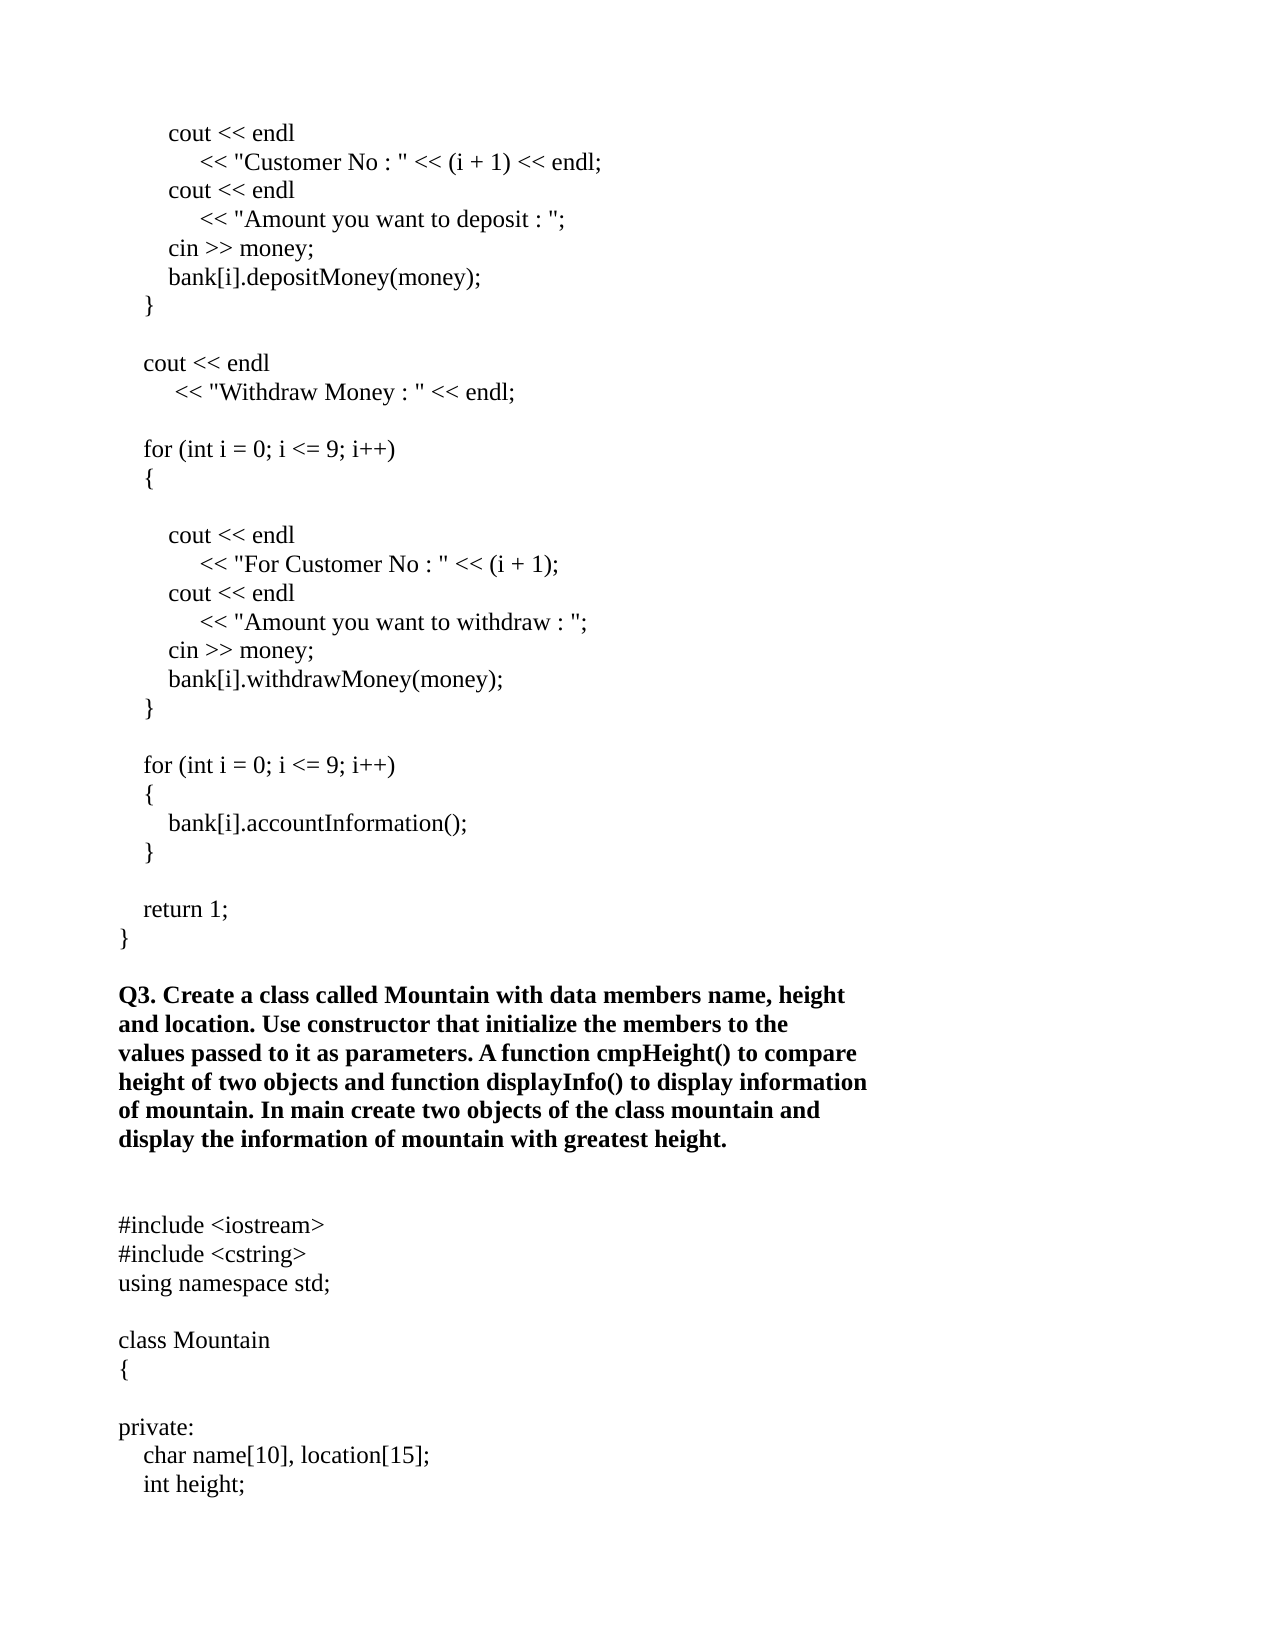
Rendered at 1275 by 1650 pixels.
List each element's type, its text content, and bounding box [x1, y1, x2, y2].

text and location. Use constructor that initialize the members to the [118, 1009, 1157, 1038]
text #include <cstring> [118, 1239, 1157, 1268]
text } [118, 291, 1157, 319]
text { [118, 463, 1157, 492]
text cin >> money; [118, 233, 1157, 262]
text << "For Customer No : " << (i + 1); [118, 549, 1157, 578]
text return 1; [118, 894, 1157, 923]
text cout << endl [118, 521, 1157, 549]
text << "Customer No : " << (i + 1) << endl; [118, 147, 1157, 176]
text private: [118, 1412, 1157, 1441]
text bank[i].withdrawMoney(money); [118, 664, 1157, 693]
text bank[i].accountInformation(); [118, 808, 1157, 837]
text class Mountain [118, 1326, 1157, 1354]
text Q3. Create a class called Mountain with data members name, height [118, 981, 1157, 1009]
text } [118, 837, 1157, 866]
text } [118, 693, 1157, 722]
text height of two objects and function displayInfo() to display information [118, 1067, 1157, 1096]
text #include <iostream> [118, 1211, 1157, 1239]
text of mountain. In main create two objects of the class mountain and [118, 1096, 1157, 1124]
text char name[10], location[15]; [118, 1441, 1157, 1469]
text << "Amount you want to deposit : "; [118, 204, 1157, 233]
text << "Amount you want to withdraw : "; [118, 607, 1157, 636]
text { [118, 779, 1157, 808]
text display the information of mountain with greatest height. [118, 1124, 1157, 1153]
text << "Withdraw Money : " << endl; [118, 377, 1157, 406]
text for (int i = 0; i <= 9; i++) [118, 434, 1157, 463]
text using namespace std; [118, 1268, 1157, 1297]
text values passed to it as parameters. A function cmpHeight() to compare [118, 1038, 1157, 1067]
text for (int i = 0; i <= 9; i++) [118, 751, 1157, 779]
text int height; [118, 1469, 1157, 1498]
text { [118, 1354, 1157, 1383]
text cout << endl [118, 118, 1157, 147]
text cout << endl [118, 578, 1157, 607]
text bank[i].depositMoney(money); [118, 262, 1157, 291]
text cin >> money; [118, 636, 1157, 664]
text cout << endl [118, 348, 1157, 377]
text cout << endl [118, 176, 1157, 204]
text } [118, 923, 1157, 952]
